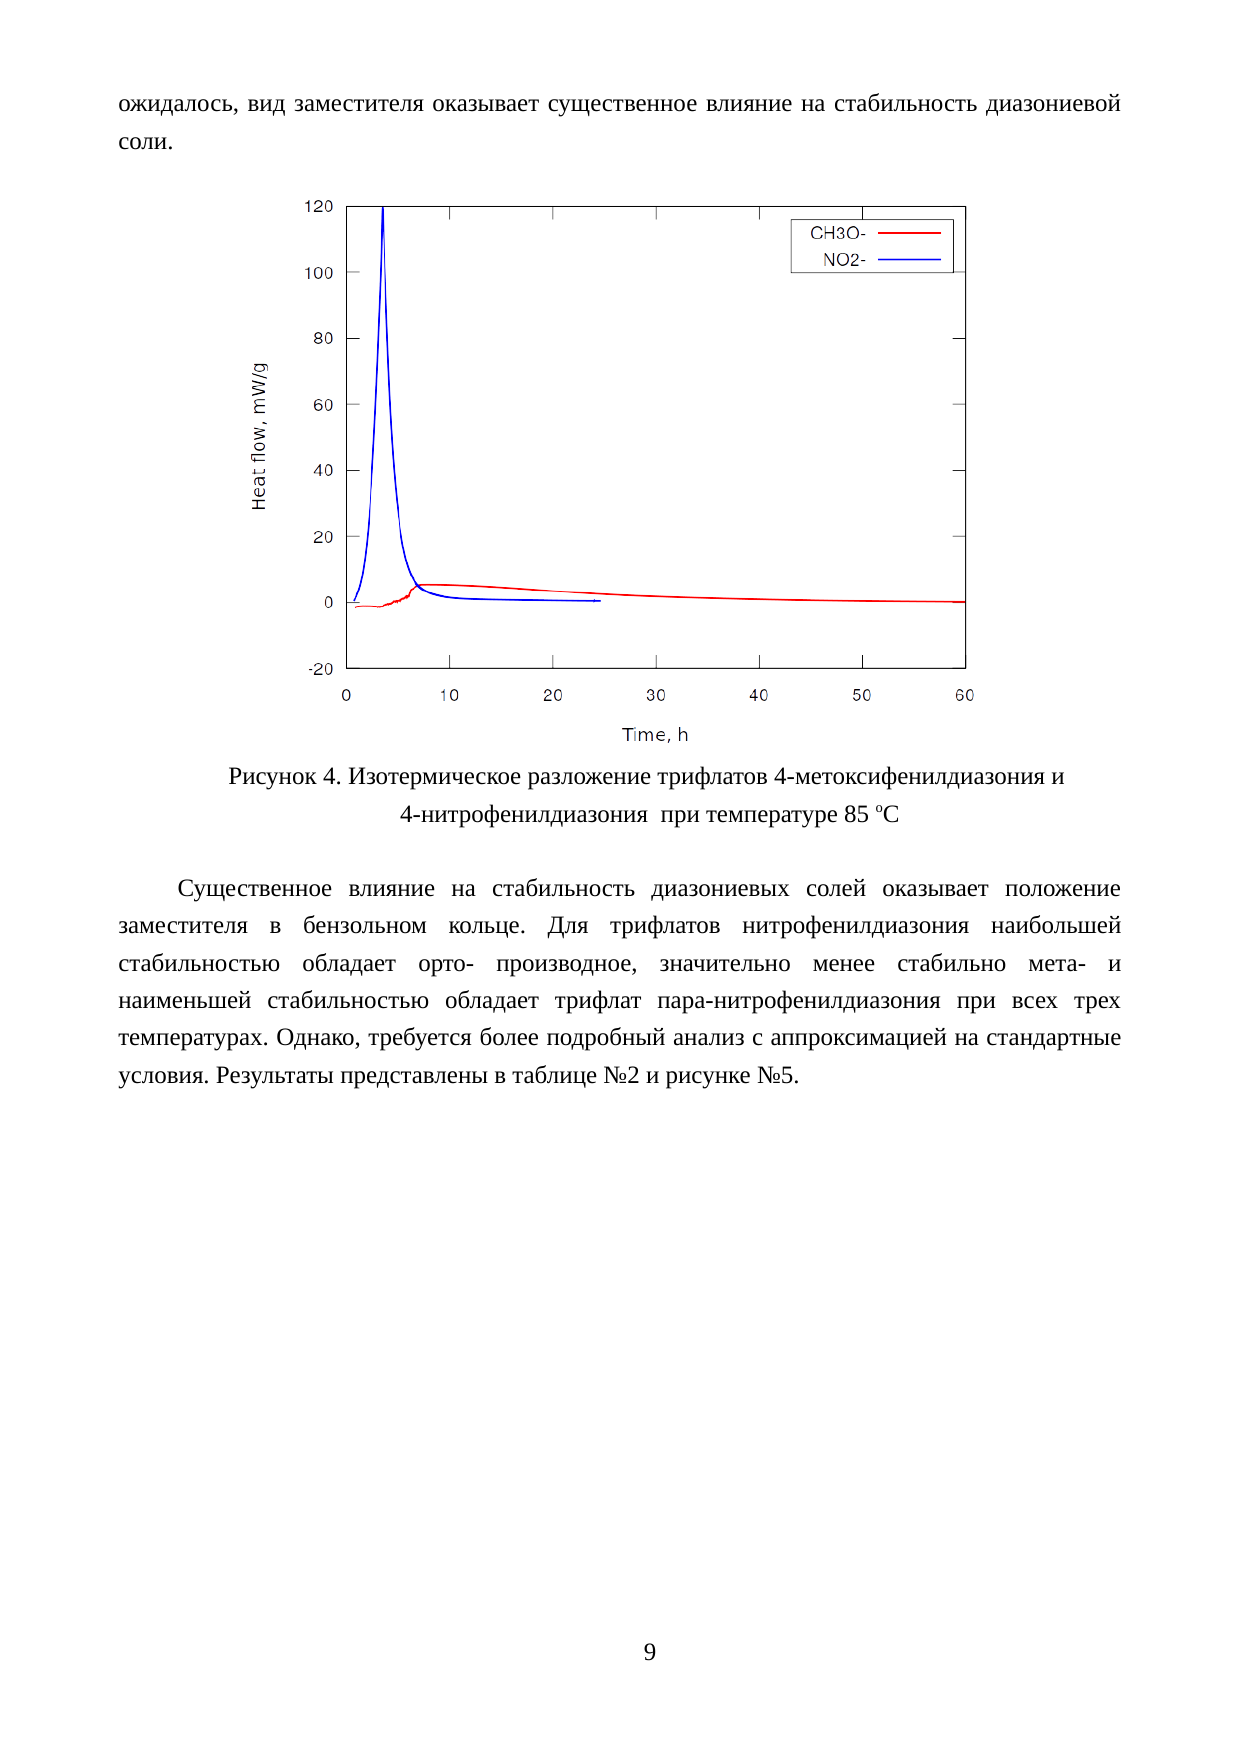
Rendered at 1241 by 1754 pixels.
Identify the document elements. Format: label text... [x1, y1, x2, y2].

text ожидалось, вид заместителя оказывает существенное влияние на стабильность диазониевой соли. [118, 88, 1122, 154]
picture [238, 181, 1002, 753]
text 4-нитрофенилдиазония при температуре 85 оС [118, 799, 1122, 827]
text Существенное влияние на стабильность диазониевых солей оказывает положениe заместителя в бензольном кольце. Для трифлатов нитрофенилдиазония наибольшей стабильностью обладает орто- производное, значительно менее стабильно мета- и наименьшей стабильностью обладает трифлат пара-нитрофенилдиазония при всех трех температурах. Однако, требуется более подробный анализ с аппроксимацией на стандартные условия. Результаты представлены в таблице №2 и рисунке №5. [118, 873, 1122, 1088]
text Рисунок 4. Изотермическое разложение трифлатов 4-метоксифенилдиазония и [118, 187, 1122, 790]
